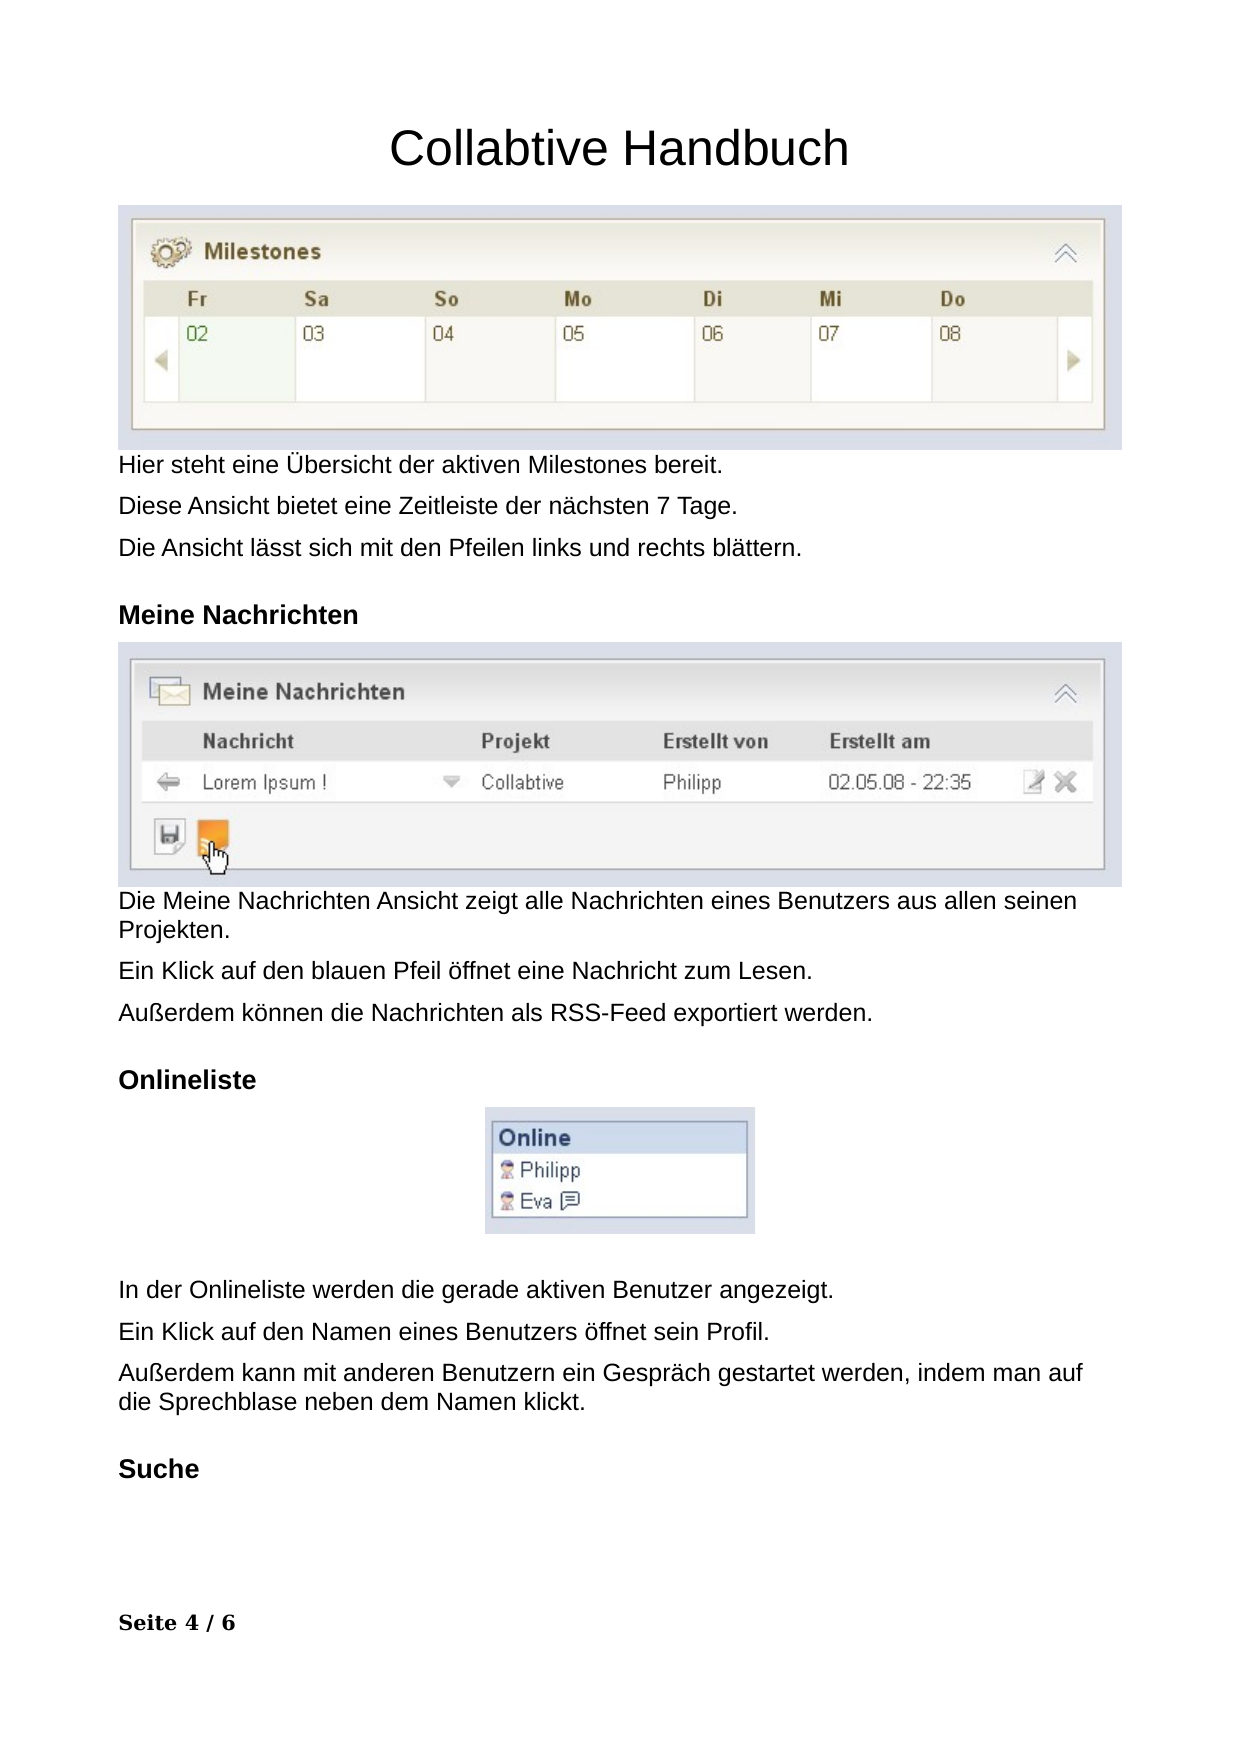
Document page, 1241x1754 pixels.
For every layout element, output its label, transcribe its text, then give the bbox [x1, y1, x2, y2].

text Hier steht eine Übersicht der aktiven Milestones bereit. [118, 450, 1122, 479]
picture [485, 1107, 756, 1234]
text Ein Klick auf den blauen Pfeil öffnet eine Nachricht zum Lesen. [118, 956, 1122, 985]
text Die Ansicht lässt sich mit den Pfeilen links und rechts blättern. [118, 532, 1122, 561]
picture [118, 205, 1122, 450]
text Ein Klick auf den Namen eines Benutzers öffnet sein Profil. [118, 1317, 1122, 1345]
text Die Meine Nachrichten Ansicht zeigt alle Nachrichten eines Benutzers aus allen seinen Projekten. [118, 887, 1122, 944]
text Diese Ansicht bietet eine Zeitleiste der nächsten 7 Tage. [118, 491, 1122, 520]
text Außerdem können die Nachrichten als RSS-Feed exportiert werden. [118, 997, 1122, 1026]
subtitle Meine Nachrichten [118, 599, 1122, 630]
text In der Onlineliste werden die gerade aktiven Benutzer angezeigt. [118, 1275, 1122, 1304]
subtitle Onlineliste [118, 1064, 1122, 1095]
text Außerdem kann mit anderen Benutzern ein Gespräch gestartet werden, indem man auf die Sprechblase neben dem Namen klickt. [118, 1358, 1122, 1415]
subtitle Suche [118, 1453, 1122, 1484]
picture [118, 642, 1122, 887]
